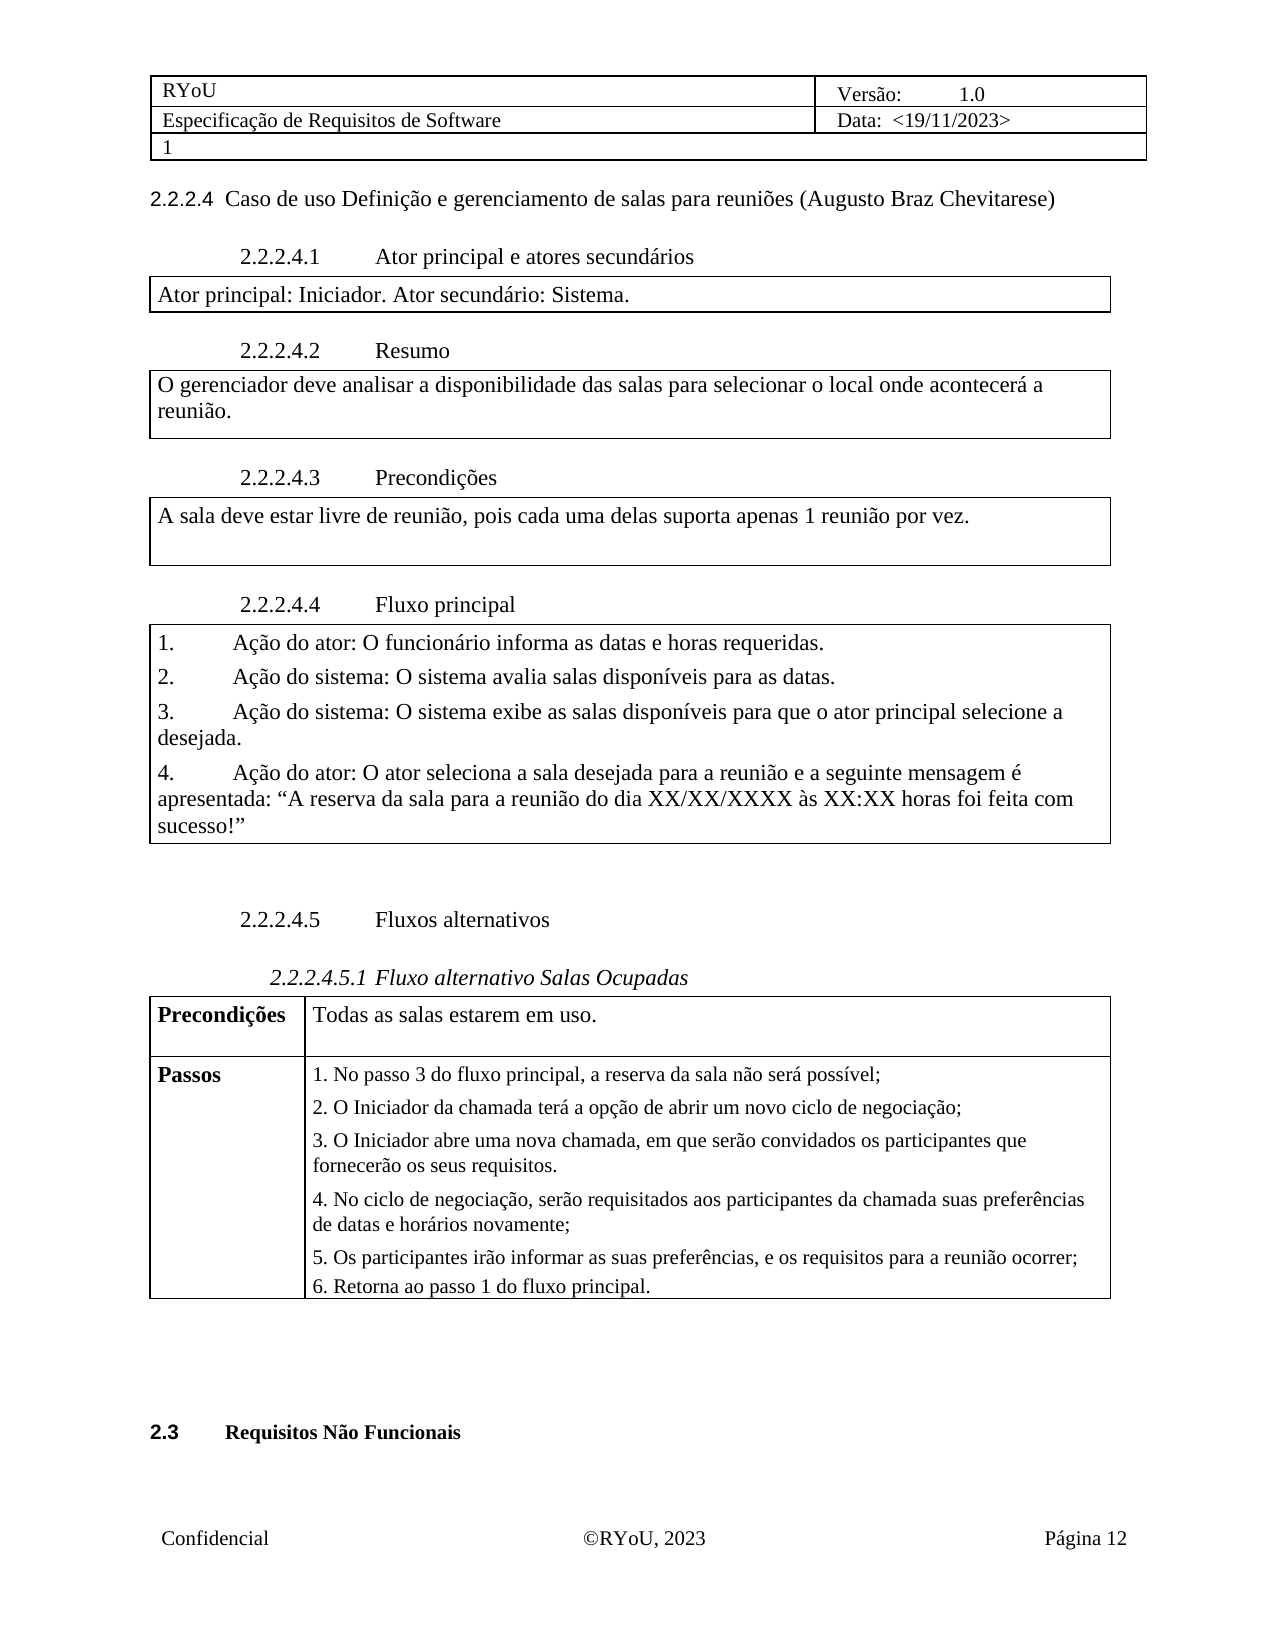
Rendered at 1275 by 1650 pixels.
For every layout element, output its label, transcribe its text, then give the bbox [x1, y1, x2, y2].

subtitle Ator principal e atores secundários [240, 243, 1125, 269]
table_header Precondições [151, 997, 304, 1056]
subtitle Resumo [240, 337, 1125, 364]
subtitle Precondições [240, 464, 1125, 491]
subtitle Requisitos Não Funcionais [150, 1419, 1125, 1444]
table_cell 1. No passo 3 do fluxo principal, a reserva da sala não será possível; 2. O Iniciador da chamada terá a opção de abrir um novo ciclo de negociação; 3. O Iniciador abre uma nova chamada, em que serão convidados os participantes que fornecerão os seus requisitos. 4. No ciclo de negociação, serão requisitados aos participantes da chamada suas preferências de datas e horários novamente; 5. Os participantes irão informar as suas preferências, e os requisitos para a reunião ocorrer; 6. Retorna ao passo 1 do fluxo principal. [306, 1057, 1110, 1298]
table_header Ator principal: Iniciador. Ator secundário: Sistema. [151, 277, 1110, 311]
subtitle Fluxo alternativo Salas Ocupadas [270, 963, 1125, 990]
table_cell Passos [151, 1057, 304, 1298]
table_header O gerenciador deve analisar a disponibilidade das salas para selecionar o local onde acontecerá a reunião. [151, 371, 1110, 438]
subtitle Fluxos alternativos [240, 906, 1125, 932]
table_header Todas as salas estarem em uso. [306, 997, 1110, 1056]
subtitle Fluxo principal [240, 591, 1125, 617]
subtitle Caso de uso Definição e gerenciamento de salas para reuniões (Augusto Braz Chevitarese) [150, 185, 1125, 212]
table_header 1. Ação do ator: O funcionário informa as datas e horas requeridas. 2. Ação do sistema: O sistema avalia salas disponíveis para as datas. 3. Ação do sistema: O sistema exibe as salas disponíveis para que o ator principal selecione a desejada. 4. Ação do ator: O ator seleciona a sala desejada para a reunião e a seguinte mensagem é apresentada: “A reserva da sala para a reunião do dia XX/XX/XXXX às XX:XX horas foi feita com sucesso!” [151, 625, 1110, 842]
table_header A sala deve estar livre de reunião, pois cada uma delas suporta apenas 1 reunião por vez. [151, 498, 1110, 565]
